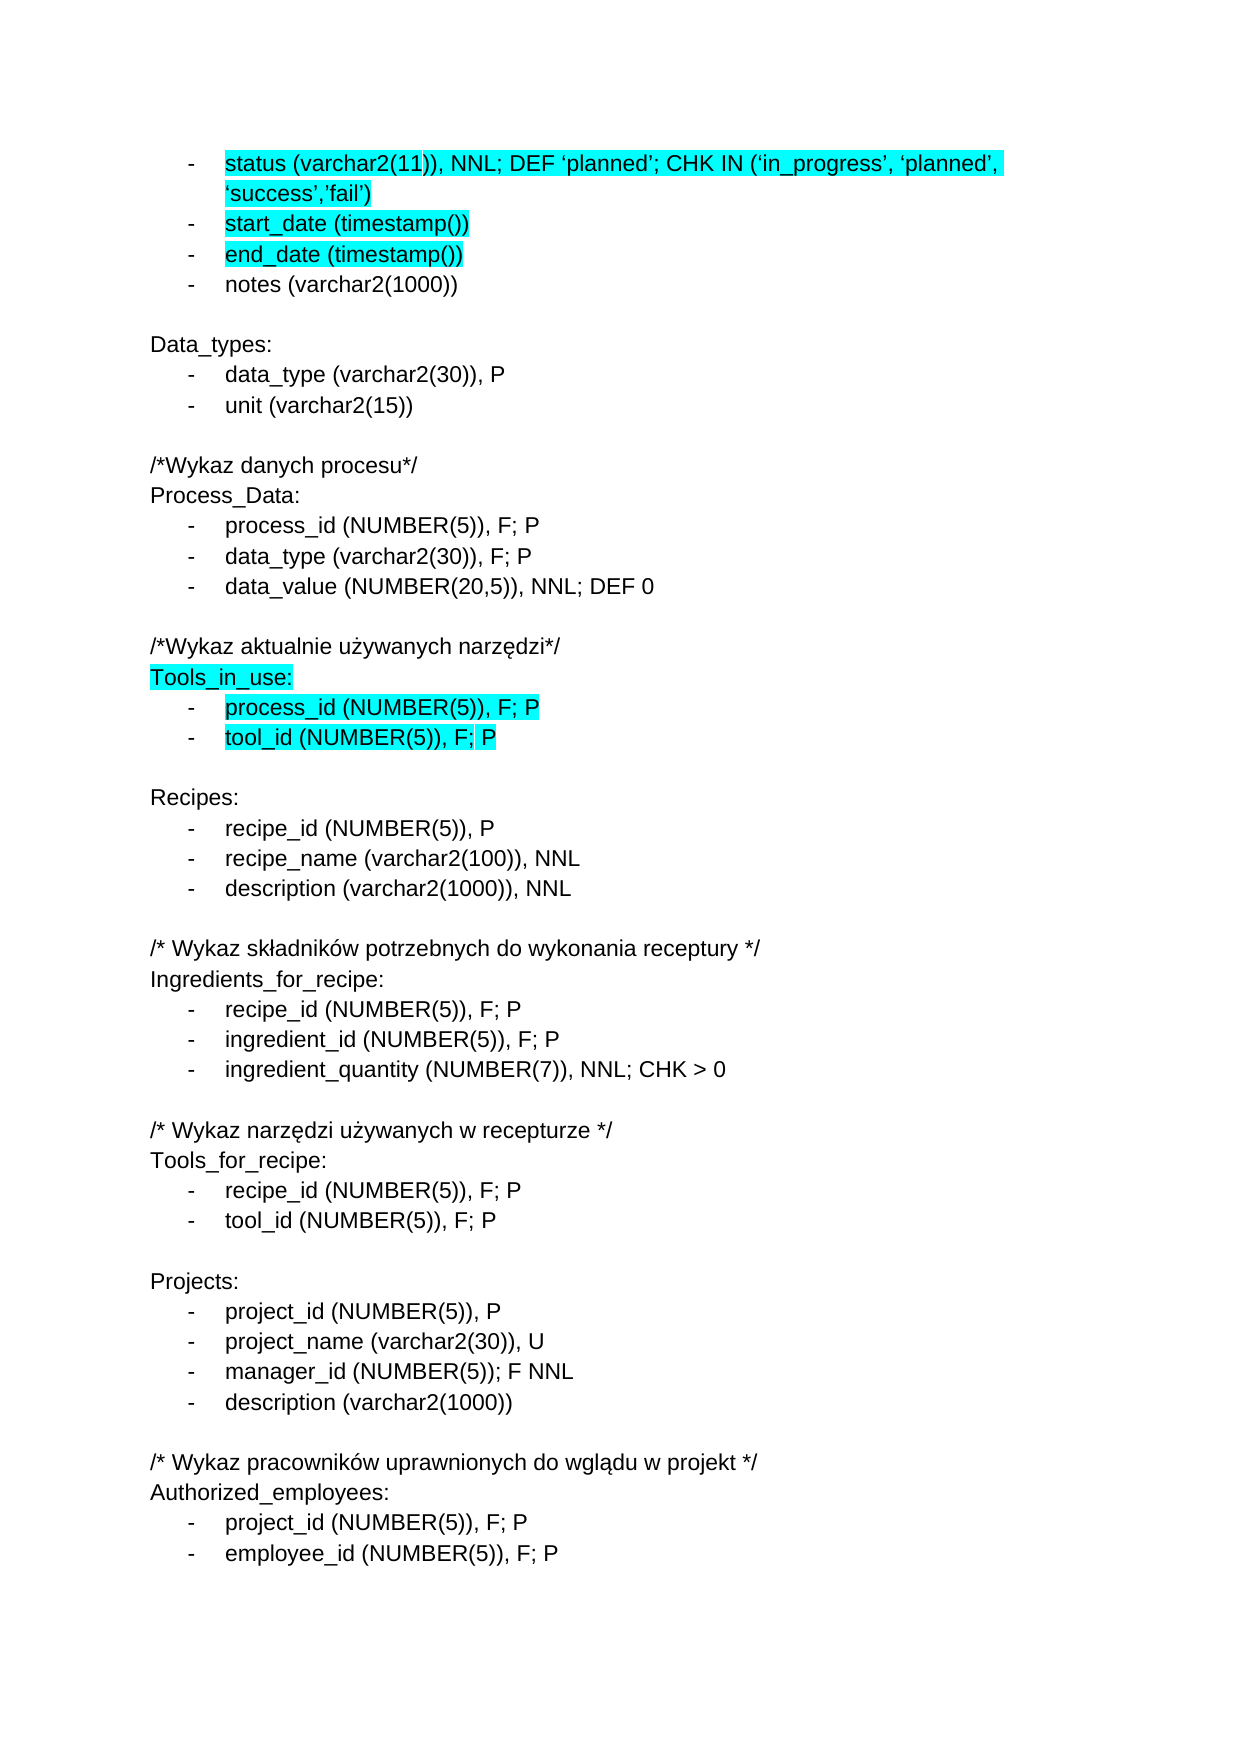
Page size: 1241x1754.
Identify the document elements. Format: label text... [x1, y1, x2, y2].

list tool_id (NUMBER(5)), F; P [187, 1207, 1090, 1234]
text Tools_for_recipe: [150, 1147, 1090, 1173]
text /* Wykaz składników potrzebnych do wykonania receptury */ [150, 935, 1090, 962]
list recipe_id (NUMBER(5)), P [187, 814, 1090, 841]
list ingredient_quantity (NUMBER(7)), NNL; CHK > 0 [187, 1056, 1090, 1083]
list recipe_id (NUMBER(5)), F; P [187, 996, 1090, 1022]
list data_type (varchar2(30)), P [187, 361, 1090, 388]
list project_id (NUMBER(5)), F; P [187, 1509, 1090, 1536]
list data_value (NUMBER(20,5)), NNL; DEF 0 [187, 573, 1090, 599]
text Projects: [150, 1268, 1090, 1294]
list unit (varchar2(15)) [187, 392, 1090, 418]
list project_name (varchar2(30)), U [187, 1328, 1090, 1354]
list employee_id (NUMBER(5)), F; P [187, 1539, 1090, 1566]
text /* Wykaz pracowników uprawnionych do wglądu w projekt */ [150, 1449, 1090, 1475]
text Tools_in_use: [150, 663, 1090, 690]
list description (varchar2(1000)) [187, 1388, 1090, 1415]
list ingredient_id (NUMBER(5)), F; P [187, 1026, 1090, 1052]
list process_id (NUMBER(5)), F; P [187, 512, 1090, 539]
list tool_id (NUMBER(5)), F; P [187, 724, 1090, 750]
list end_date (timestamp()) [187, 241, 1090, 267]
list project_id (NUMBER(5)), P [187, 1298, 1090, 1324]
text /*Wykaz aktualnie używanych narzędzi*/ [150, 633, 1090, 660]
list description (varchar2(1000)), NNL [187, 875, 1090, 901]
text Authorized_employees: [150, 1479, 1090, 1506]
text Recipes: [150, 784, 1090, 811]
list start_date (timestamp()) [187, 210, 1090, 237]
list status (varchar2(11)), NNL; DEF ‘planned’; CHK IN (‘in_progress’, ‘planned’, ‘success’,’fail’) [187, 150, 1090, 207]
text Data_types: [150, 331, 1090, 358]
list recipe_name (varchar2(100)), NNL [187, 845, 1090, 871]
list manager_id (NUMBER(5)); F NNL [187, 1358, 1090, 1385]
text /*Wykaz danych procesu*/ [150, 452, 1090, 478]
text Process_Data: [150, 482, 1090, 509]
text /* Wykaz narzędzi używanych w recepturze */ [150, 1117, 1090, 1143]
list data_type (varchar2(30)), F; P [187, 543, 1090, 569]
text Ingredients_for_recipe: [150, 966, 1090, 992]
list recipe_id (NUMBER(5)), F; P [187, 1177, 1090, 1203]
list notes (varchar2(1000)) [187, 271, 1090, 297]
list process_id (NUMBER(5)), F; P [187, 694, 1090, 720]
